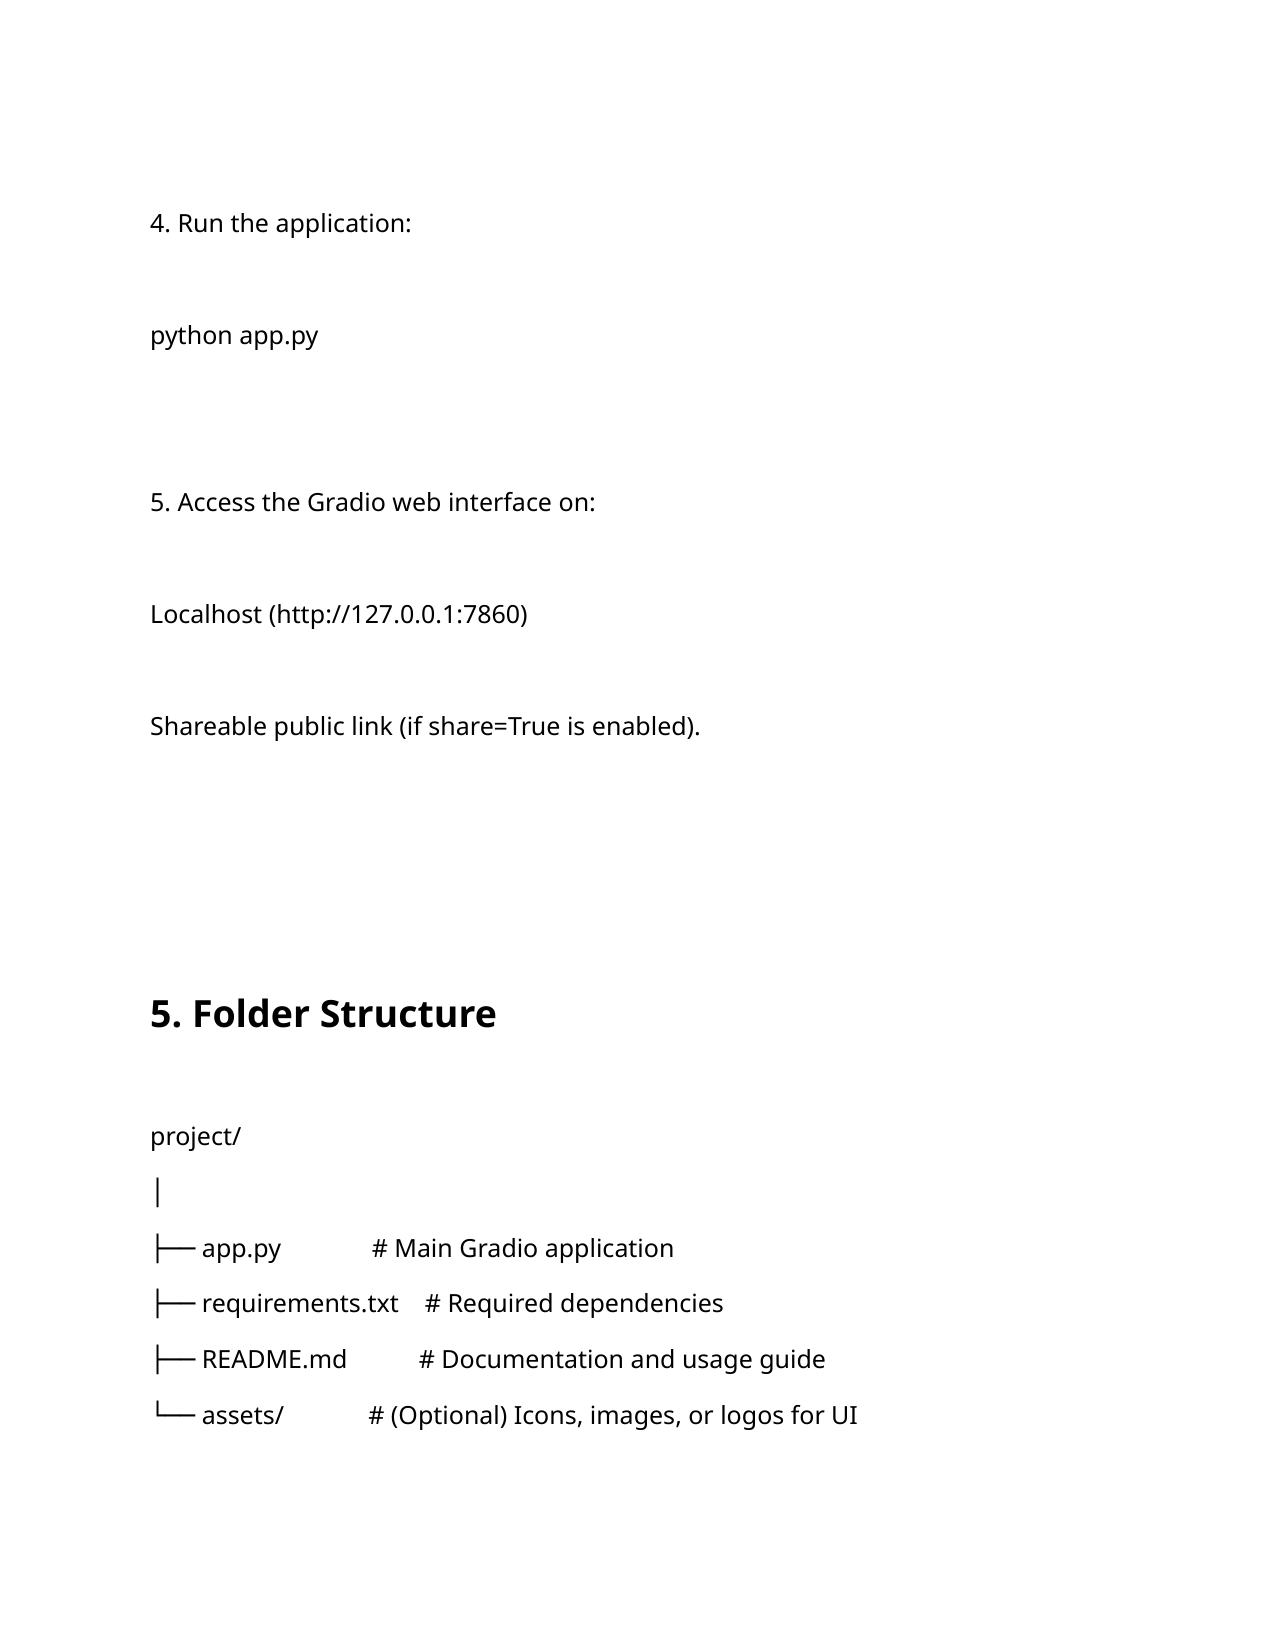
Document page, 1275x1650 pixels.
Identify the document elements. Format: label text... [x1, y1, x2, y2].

text ├── requirements.txt # Required dependencies [150, 1286, 1125, 1320]
text python app.py [150, 317, 1125, 352]
text 5. Access the Gradio web interface on: [150, 485, 1125, 519]
text Localhost (http://127.0.0.1:7860) [150, 597, 1125, 631]
text ├── app.py # Main Gradio application [150, 1230, 1125, 1264]
text └── assets/ # (Optional) Icons, images, or logos for UI [150, 1398, 1125, 1432]
text Shareable public link (if share=True is enabled). [150, 708, 1125, 742]
text │ [150, 1174, 1125, 1208]
text project/ [150, 1119, 1125, 1153]
text 5. Folder Structure [150, 987, 1125, 1038]
text ├── README.md # Documentation and usage guide [150, 1342, 1125, 1376]
text 4. Run the application: [150, 206, 1125, 240]
